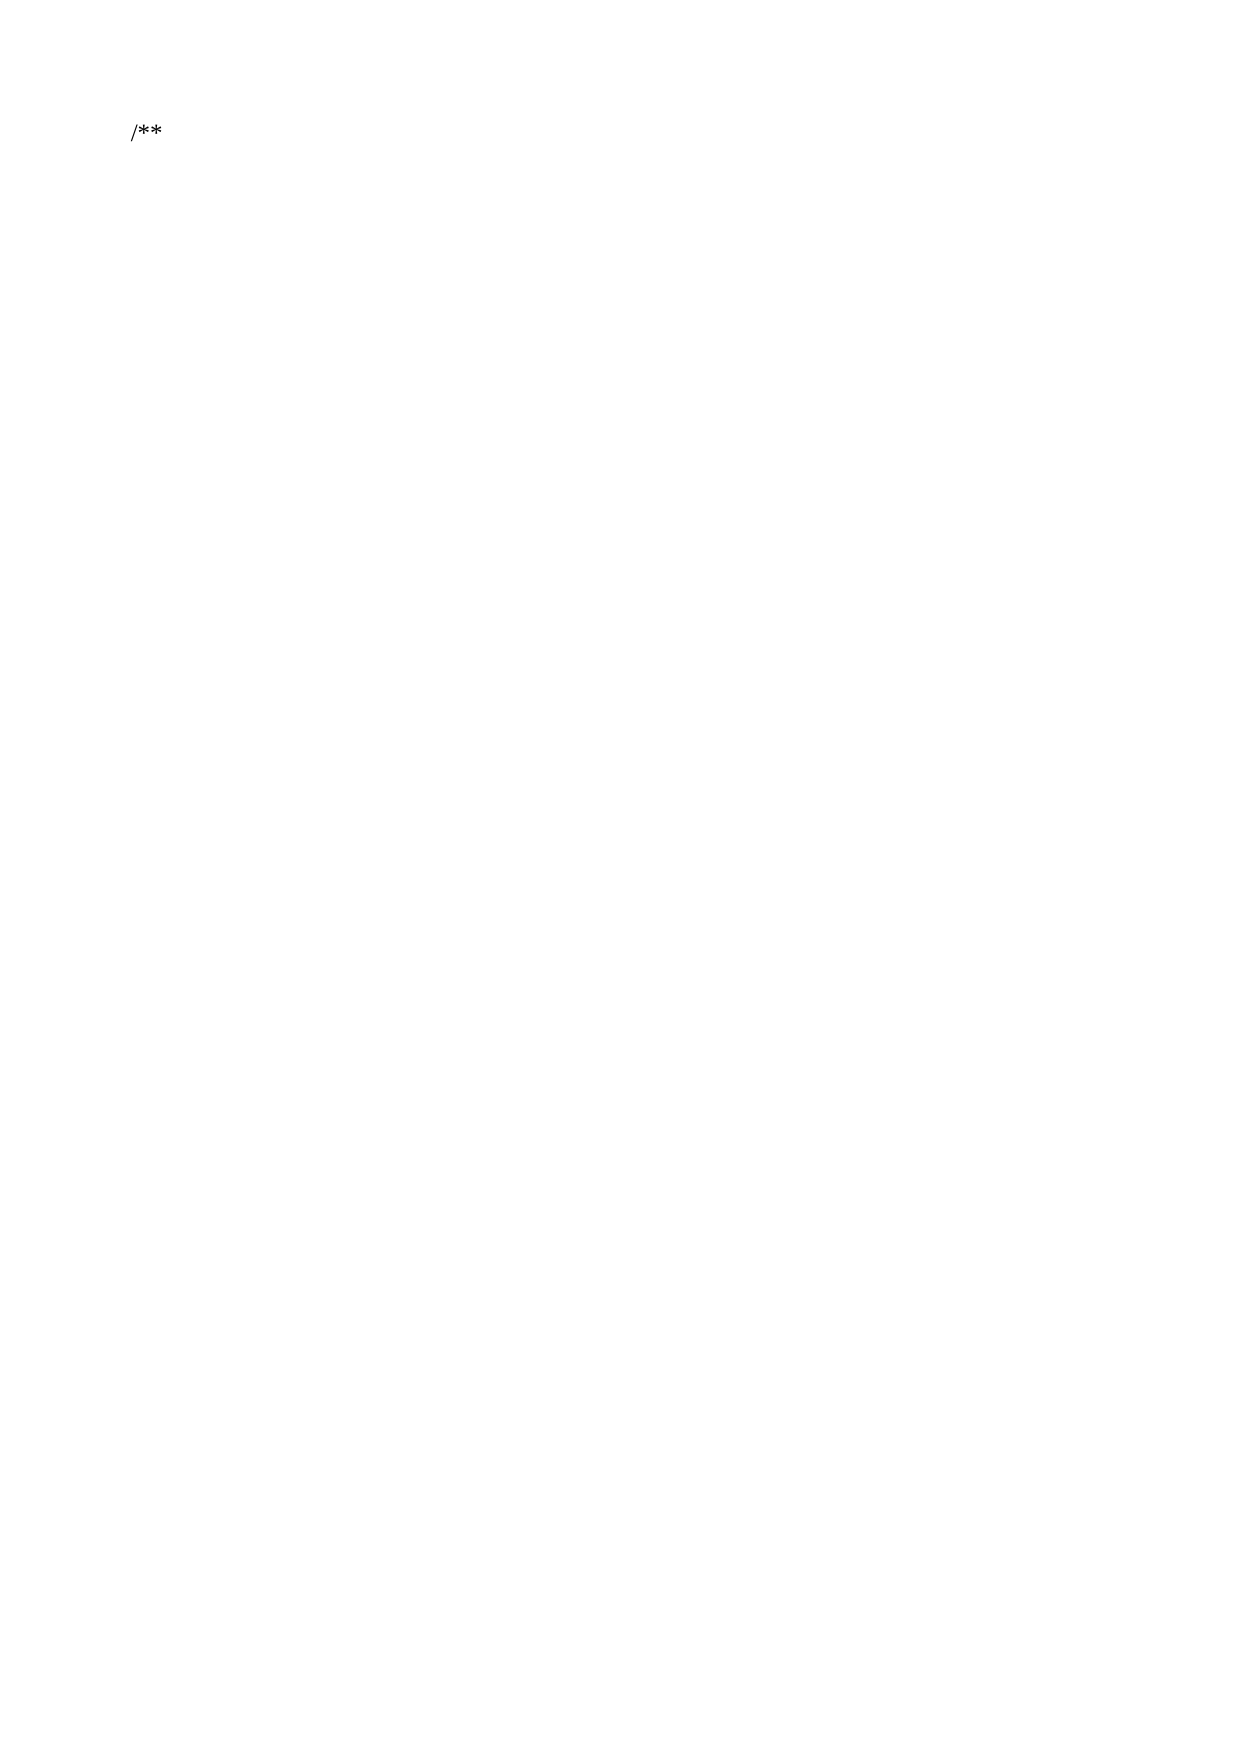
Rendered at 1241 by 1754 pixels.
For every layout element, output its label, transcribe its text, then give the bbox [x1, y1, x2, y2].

text /** [118, 118, 1122, 147]
